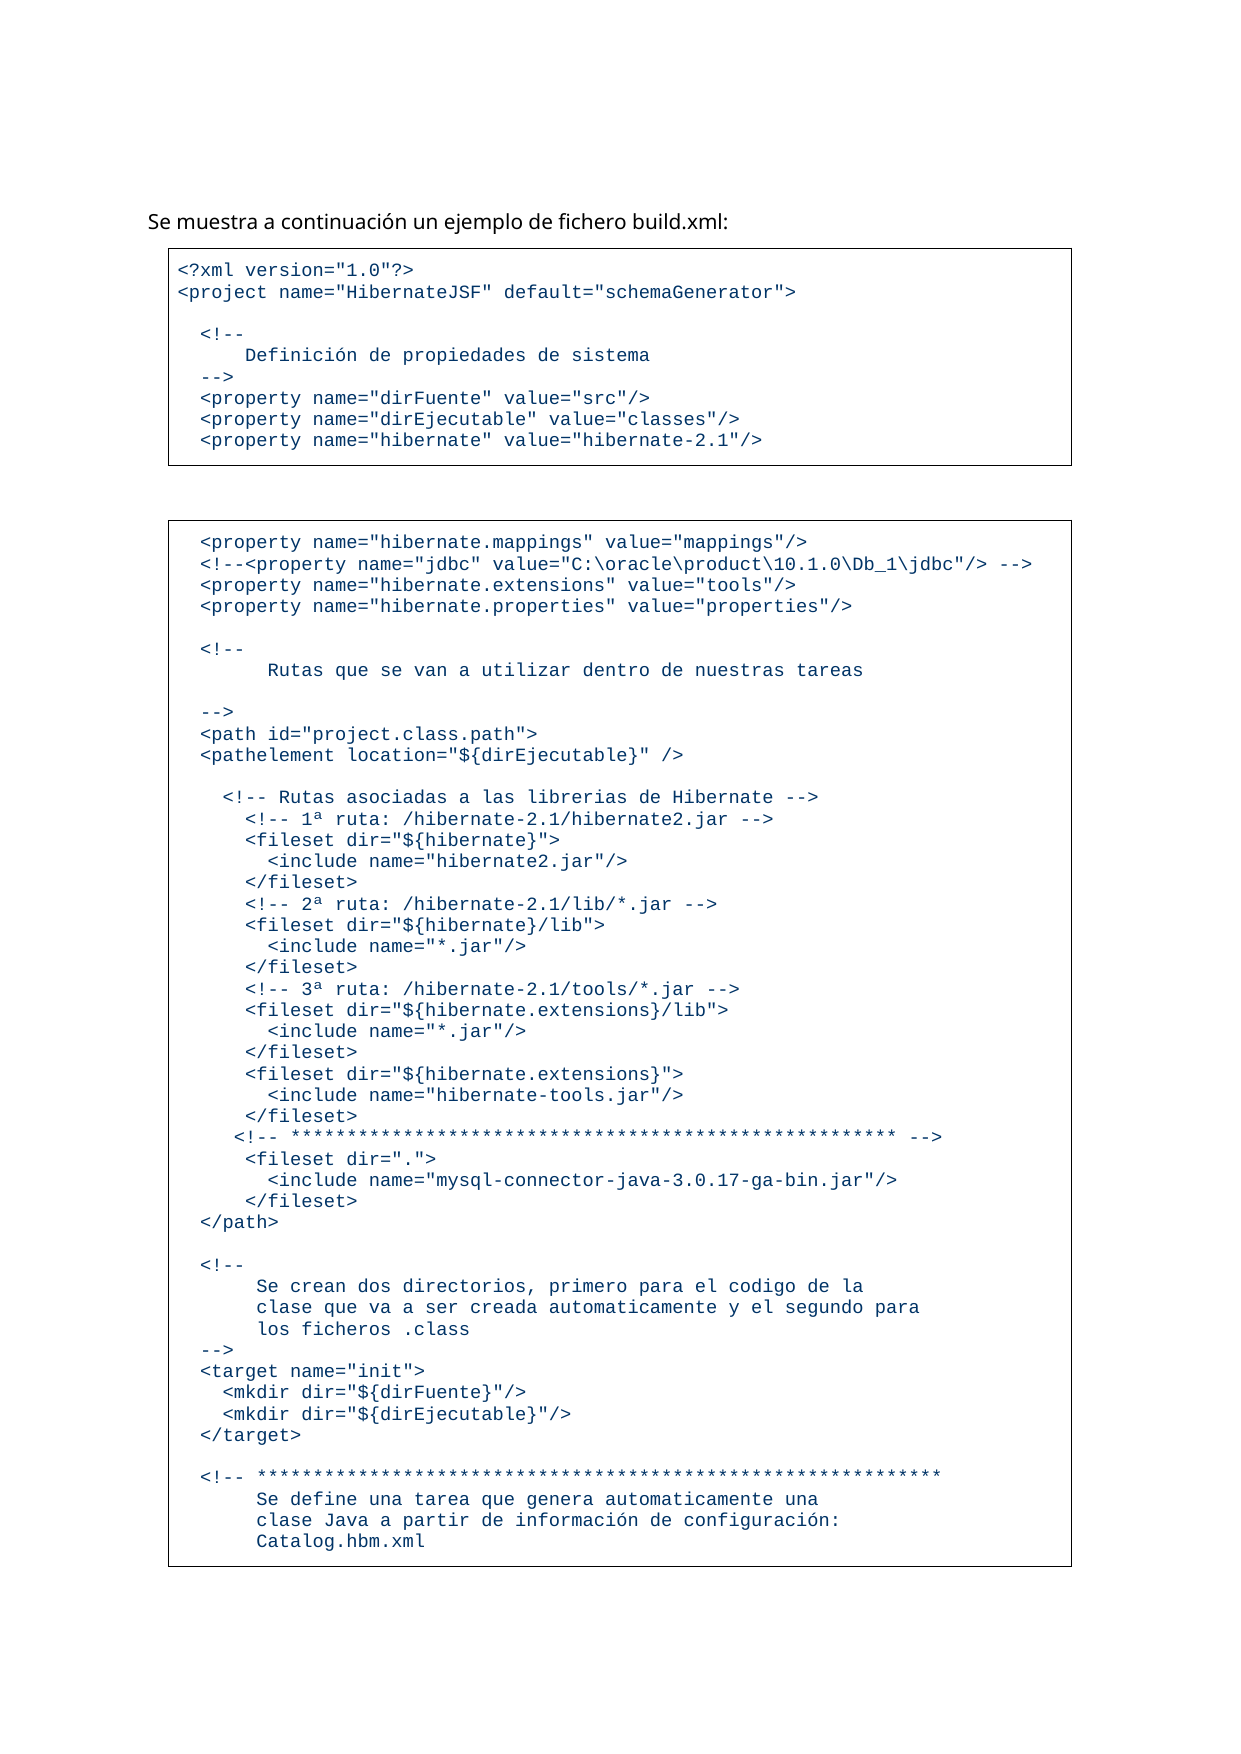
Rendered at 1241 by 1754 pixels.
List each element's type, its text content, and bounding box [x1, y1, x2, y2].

text </fileset> [169, 1178, 1071, 1199]
text </fileset> [169, 859, 1071, 881]
text los ficheros .class [169, 1306, 1071, 1327]
text <!-- 3ª ruta: /hibernate-2.1/tools/*.jar --> [169, 966, 1071, 987]
text <fileset dir="${hibernate.extensions}"> [169, 1051, 1071, 1072]
text --> [169, 354, 1071, 375]
text <include name="mysql-connector-java-3.0.17-ga-bin.jar"/> [169, 1157, 1071, 1178]
text </path> [169, 1199, 1071, 1234]
text </fileset> [169, 944, 1071, 966]
text <!-- [169, 626, 1071, 647]
text Se define una tarea que genera automaticamente una [169, 1476, 1071, 1497]
text --> [169, 1327, 1071, 1348]
text <!-- ************************************************************* [169, 1454, 1071, 1476]
text --> [169, 689, 1071, 711]
text clase que va a ser creada automaticamente y el segundo para [169, 1284, 1071, 1306]
text <!-- 1ª ruta: /hibernate-2.1/hibernate2.jar --> [169, 796, 1071, 817]
text <property name="hibernate.mappings" value="mappings"/> [169, 521, 1071, 541]
text <fileset dir="${hibernate}"> [169, 817, 1071, 838]
text <target name="init"> [169, 1348, 1071, 1369]
text <path id="project.class.path"> [169, 711, 1071, 732]
text <!-- 2ª ruta: /hibernate-2.1/lib/*.jar --> [169, 881, 1071, 902]
text </fileset> [169, 1093, 1071, 1114]
text <property name="dirFuente" value="src"/> [169, 375, 1071, 396]
text Rutas que se van a utilizar dentro de nuestras tareas [169, 647, 1071, 682]
text <?xml version="1.0"?> [169, 249, 1071, 269]
text <include name="hibernate2.jar"/> [169, 838, 1071, 859]
text <property name="hibernate.extensions" value="tools"/> [169, 562, 1071, 583]
text <fileset dir="${hibernate}/lib"> [169, 902, 1071, 923]
text <fileset dir="."> [169, 1136, 1071, 1157]
text <include name="*.jar"/> [169, 1008, 1071, 1029]
text <!-- [169, 1242, 1071, 1263]
text <fileset dir="${hibernate.extensions}/lib"> [169, 987, 1071, 1008]
text Definición de propiedades de sistema [169, 333, 1071, 354]
text clase Java a partir de información de configuración: [169, 1497, 1071, 1518]
text <include name="*.jar"/> [169, 923, 1071, 944]
text <!-- ****************************************************** --> [169, 1114, 1071, 1136]
text Se muestra a continuación un ejemplo de fichero build.xml: [148, 207, 1092, 235]
text <pathelement location="${dirEjecutable}" /> [169, 732, 1071, 767]
text <mkdir dir="${dirFuente}"/> [169, 1369, 1071, 1391]
text <!-- Rutas asociadas a las librerias de Hibernate --> [169, 774, 1071, 796]
text <include name="hibernate-tools.jar"/> [169, 1072, 1071, 1093]
text Catalog.hbm.xml [169, 1518, 1071, 1566]
text Se crean dos directorios, primero para el codigo de la [169, 1263, 1071, 1284]
text </target> [169, 1412, 1071, 1447]
text <property name="hibernate.properties" value="properties"/> [169, 583, 1071, 618]
text <!--<property name="jdbc" value="C:\oracle\product\10.1.0\Db_1\jdbc"/> --> [169, 541, 1071, 562]
text <mkdir dir="${dirEjecutable}"/> [169, 1391, 1071, 1412]
text </fileset> [169, 1029, 1071, 1051]
text <property name="hibernate" value="hibernate-2.1"/> [169, 418, 1071, 465]
text <project name="HibernateJSF" default="schemaGenerator"> [169, 269, 1071, 304]
text <property name="dirEjecutable" value="classes"/> [169, 396, 1071, 418]
text <!-- [169, 311, 1071, 333]
